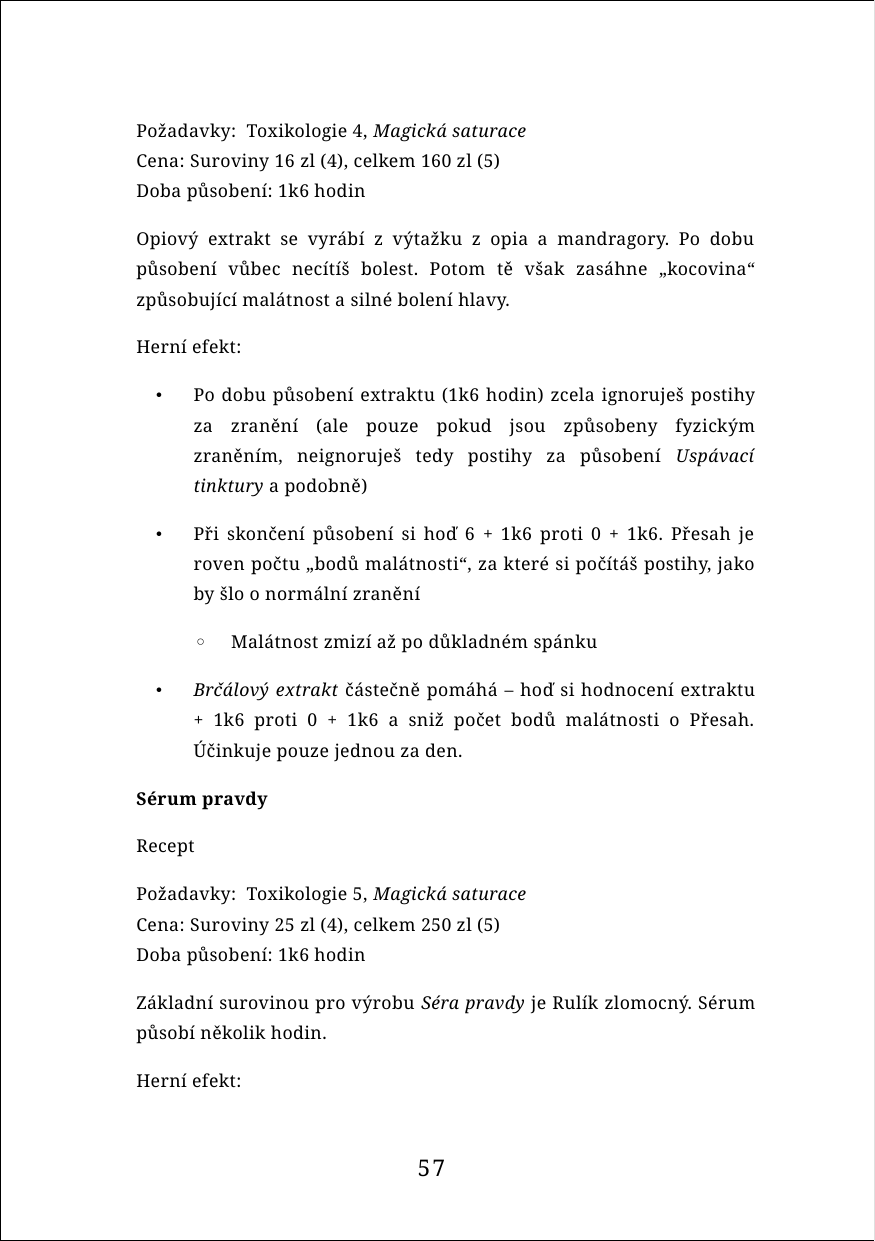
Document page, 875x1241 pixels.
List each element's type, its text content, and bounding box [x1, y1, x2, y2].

text Základní surovinou pro výrobu Séra pravdy je Rulík zlomocný. Sérum působí několik hodin. [136, 990, 756, 1044]
list Malátnost zmizí až po důkladném spánku [193, 630, 756, 654]
text Sérum pravdy [136, 786, 756, 810]
text Požadavky: Toxikologie 4, Magická saturace Cena: Suroviny 16 zl (4), celkem 160 zl (5) Doba působení: 1k6 hodin [136, 118, 756, 203]
list Při skončení působení si hoď 6 + 1k6 proti 0 + 1k6. Přesah je roven počtu „bodů malátnosti“, za které si počítáš postihy, jako by šlo o normální zranění [156, 521, 756, 606]
text Herní efekt: [136, 335, 756, 359]
text Požadavky: Toxikologie 5, Magická saturace Cena: Suroviny 25 zl (4), celkem 250 zl (5) Doba působení: 1k6 hodin [136, 882, 756, 966]
text Herní efekt: [136, 1068, 756, 1092]
list Po dobu působení extraktu (1k6 hodin) zcela ignoruješ postihy za zranění (ale pouze pokud jsou způsobeny fyzickým zraněním, neignoruješ tedy postihy za působení Uspávací tinktury a podobně) [156, 383, 756, 498]
text Opiový extrakt se vyrábí z výtažku z opia a mandragory. Po dobu působení vůbec necítíš bolest. Potom tě však zasáhne „kocovina“ způsobující malátnost a silné bolení hlavy. [136, 227, 756, 311]
list Brčálový extrakt částečně pomáhá – hoď si hodnocení extraktu + 1k6 proti 0 + 1k6 a sniž počet bodů malátnosti o Přesah. Účinkuje pouze jednou za den. [156, 678, 756, 762]
text Recept [136, 834, 756, 858]
